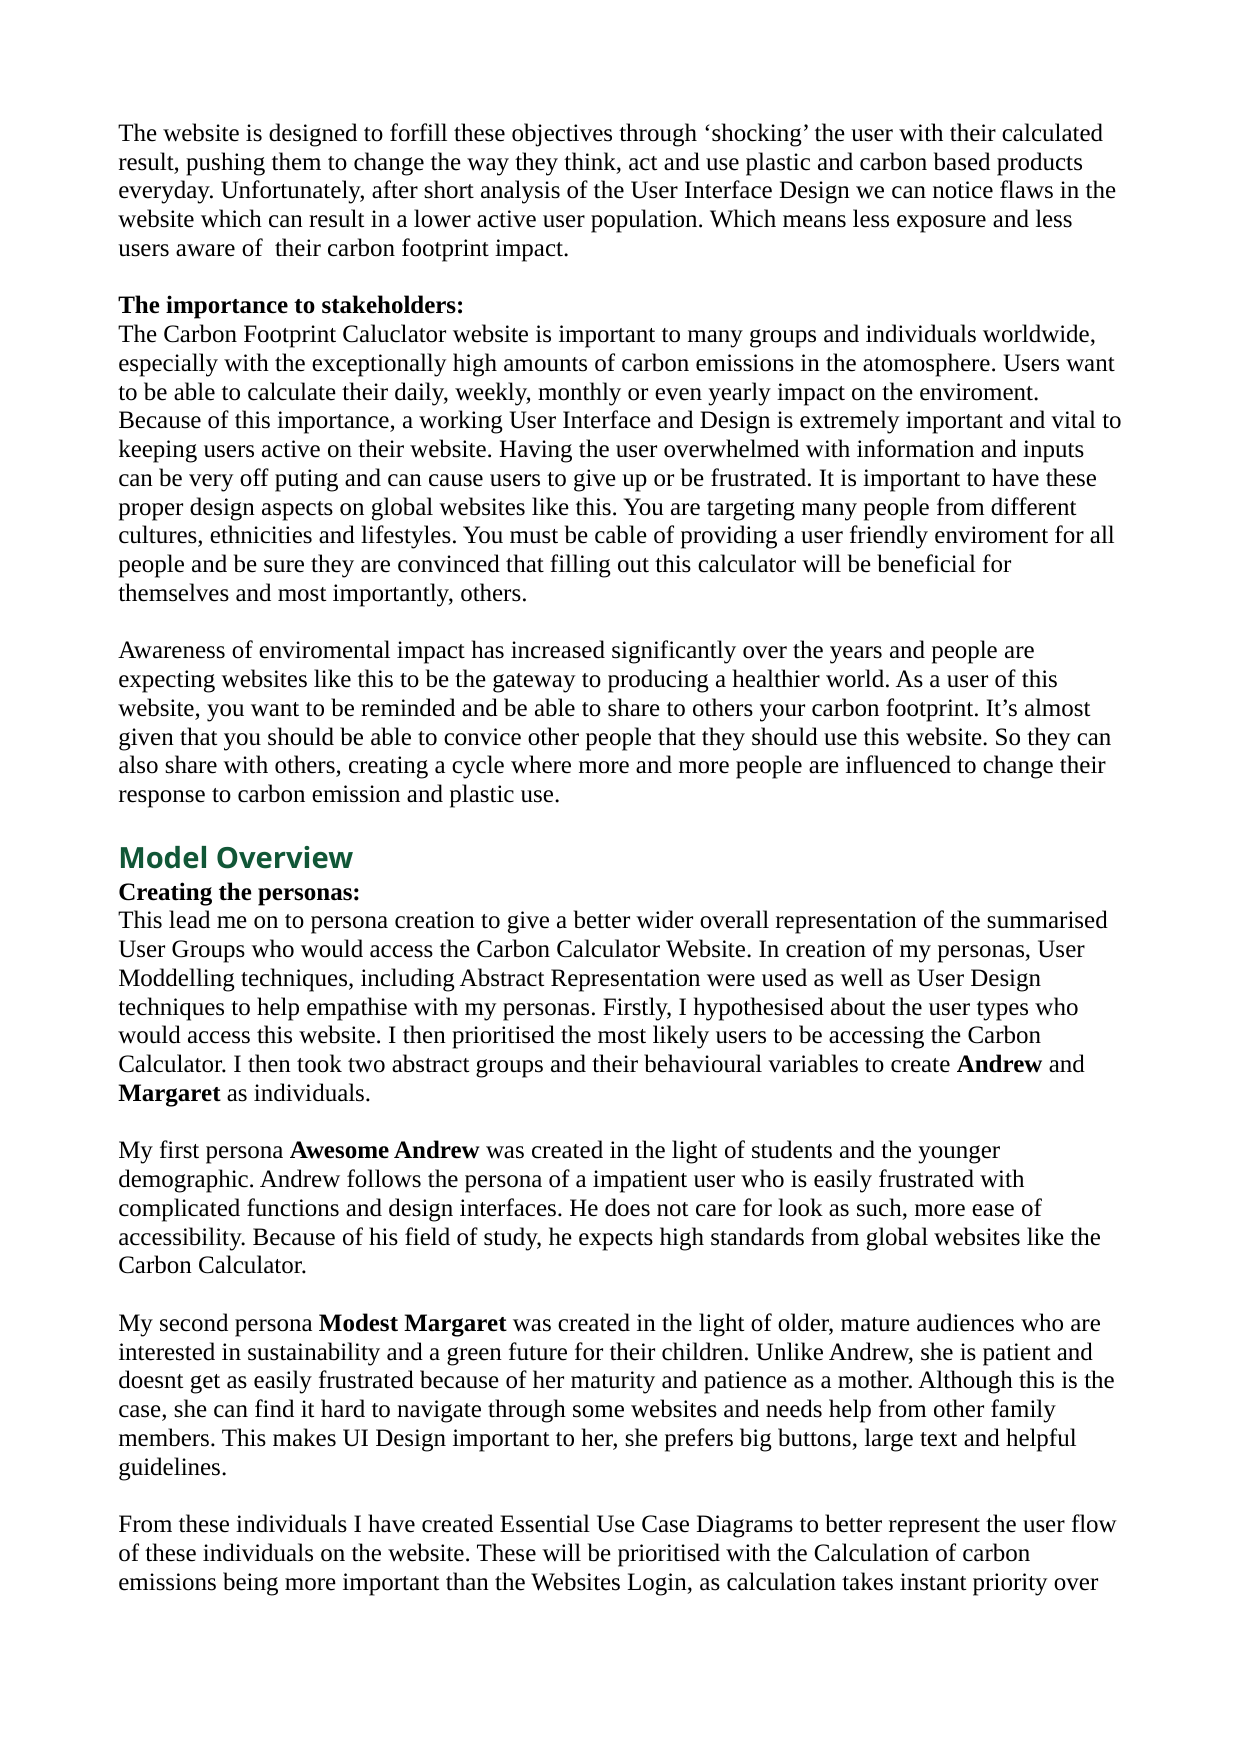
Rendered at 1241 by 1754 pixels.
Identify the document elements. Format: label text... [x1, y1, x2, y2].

text Creating the personas: [118, 877, 1122, 905]
text The importance to stakeholders: [118, 291, 1122, 319]
text The Carbon Footprint Caluclator website is important to many groups and individuals worldwide, especially with the exceptionally high amounts of carbon emissions in the atomosphere. Users want to be able to calculate their daily, weekly, monthly or even yearly impact on the enviroment. Because of this importance, a working User Interface and Design is extremely important and vital to keeping users active on their website. Having the user overwhelmed with information and inputs can be very off puting and can cause users to give up or be frustrated. It is important to have these proper design aspects on global websites like this. You are targeting many people from different cultures, ethnicities and lifestyles. You must be cable of providing a user friendly enviroment for all people and be sure they are convinced that filling out this calculator will be beneficial for themselves and most importantly, others. [118, 319, 1122, 607]
text Awareness of enviromental impact has increased significantly over the years and people are expecting websites like this to be the gateway to producing a healthier world. As a user of this website, you want to be reminded and be able to share to others your carbon footprint. It’s almost given that you should be able to convice other people that they should use this website. So they can also share with others, creating a cycle where more and more people are influenced to change their response to carbon emission and plastic use. [118, 636, 1122, 808]
text My second persona Modest Margaret was created in the light of older, mature audiences who are interested in sustainability and a green future for their children. Unlike Andrew, she is patient and doesnt get as easily frustrated because of her maturity and patience as a mother. Although this is the case, she can find it hard to navigate through some websites and needs help from other family members. This makes UI Design important to her, she prefers big buttons, large text and helpful guidelines. [118, 1308, 1122, 1480]
text From these individuals I have created Essential Use Case Diagrams to better represent the user flow of these individuals on the website. These will be prioritised with the Calculation of carbon emissions being more important than the Websites Login, as calculation takes instant priority over [118, 1509, 1122, 1595]
text This lead me on to persona creation to give a better wider overall representation of the summarised User Groups who would access the Carbon Calculator Website. In creation of my personas, User Moddelling techniques, including Abstract Representation were used as well as User Design techniques to help empathise with my personas. Firstly, I hypothesised about the user types who would access this website. I then prioritised the most likely users to be accessing the Carbon Calculator. I then took two abstract groups and their behavioural variables to create Andrew and Margaret as individuals. [118, 905, 1122, 1107]
text The website is designed to forfill these objectives through ‘shocking’ the user with their calculated result, pushing them to change the way they think, act and use plastic and carbon based products everyday. Unfortunately, after short analysis of the User Interface Design we can notice flaws in the website which can result in a lower active user population. Which means less exposure and less users aware of their carbon footprint impact. [118, 118, 1122, 262]
subtitle Model Overview [118, 837, 1122, 877]
text My first persona Awesome Andrew was created in the light of students and the younger demographic. Andrew follows the persona of a impatient user who is easily frustrated with complicated functions and design interfaces. He does not care for look as such, more ease of accessibility. Because of his field of study, he expects high standards from global websites like the Carbon Calculator. [118, 1135, 1122, 1279]
